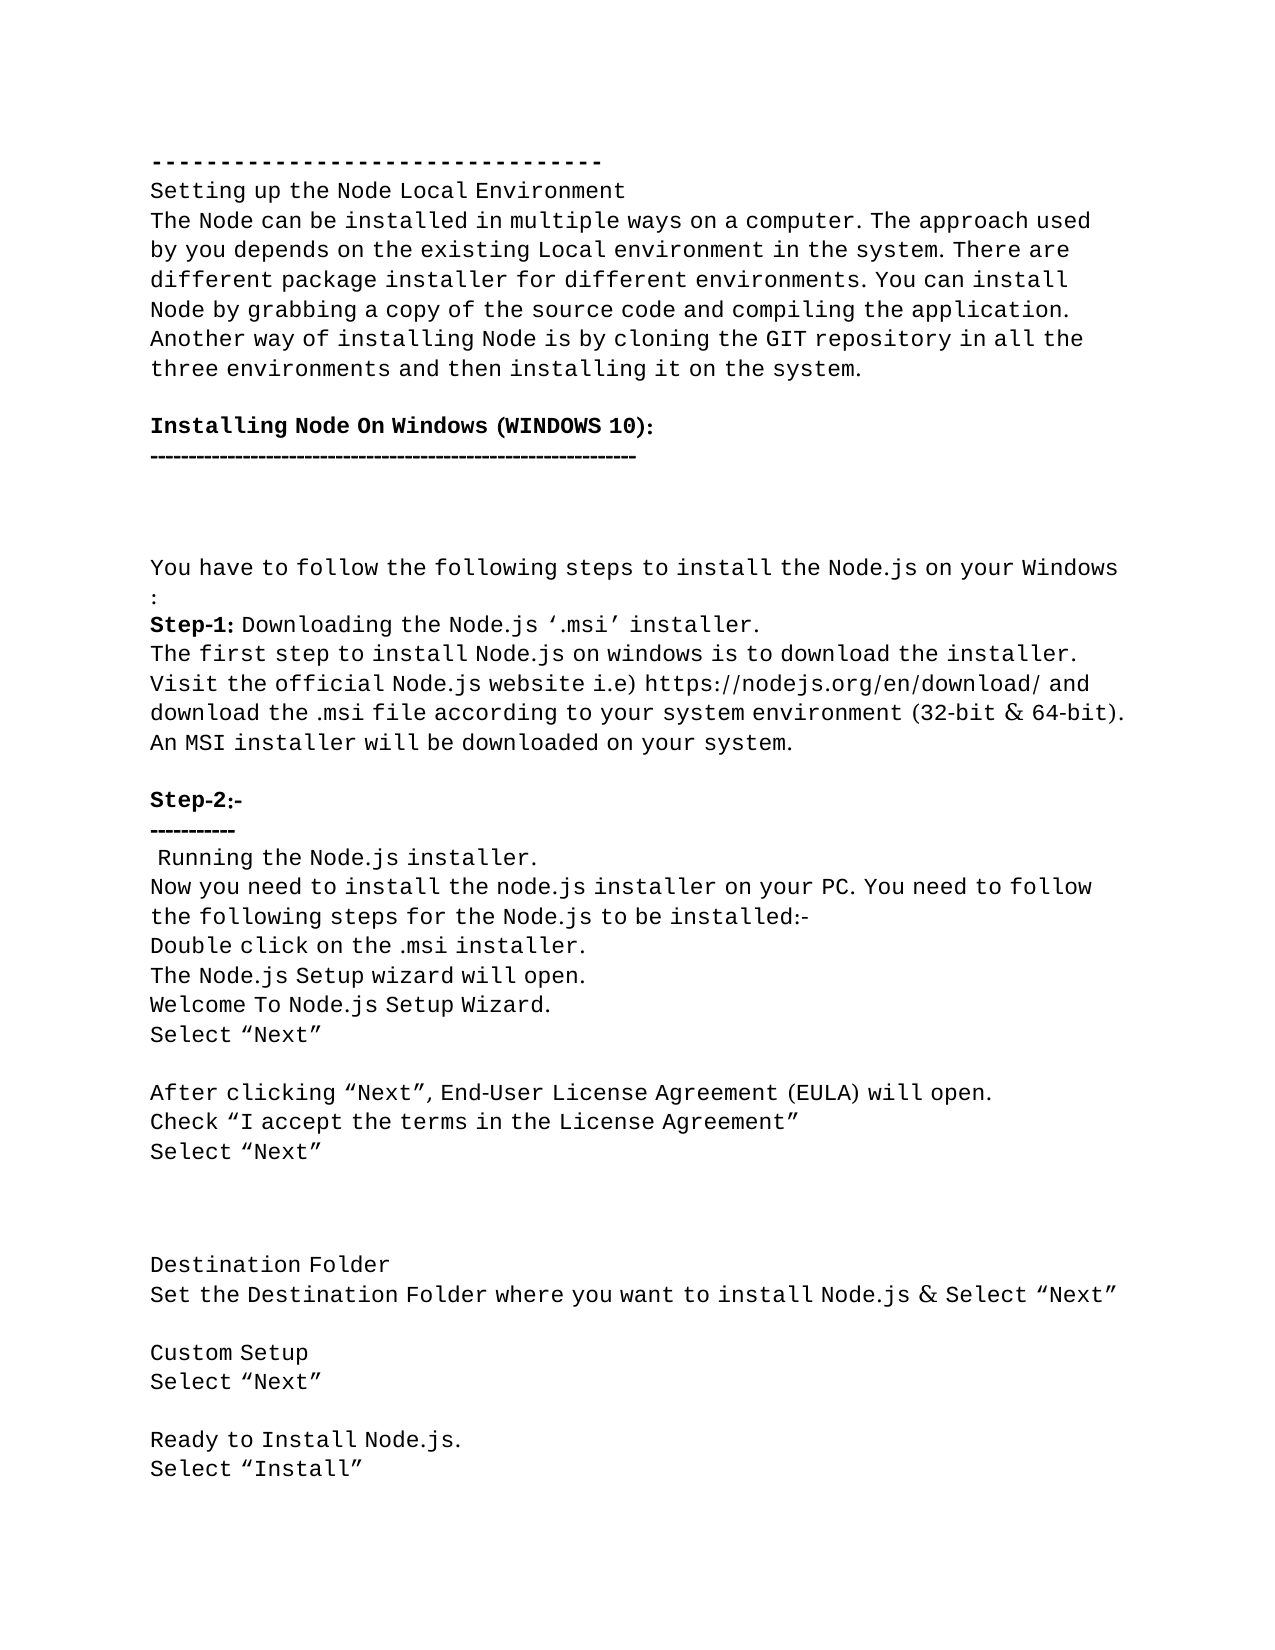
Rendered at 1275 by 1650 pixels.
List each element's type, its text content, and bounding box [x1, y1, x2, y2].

text The Node.js Setup wizard will open. [150, 961, 1125, 990]
text The Node can be installed in multiple ways on a computer. The approach used by you depends on the existing Local environment in the system. There are different package installer for different environments. You can install Node by grabbing a copy of the source code and compiling the application. Another way of installing Node is by cloning the GIT repository in all the three environments and then installing it on the system. [150, 206, 1125, 383]
text Custom Setup [150, 1337, 1125, 1367]
text --------------------------------------------------------------- [150, 441, 1125, 468]
text Welcome To Node.js Setup Wizard. [150, 990, 1125, 1020]
text Step-1: Downloading the Node.js ‘.msi’ installer. [150, 609, 1125, 639]
text --------------------------------- [150, 150, 1125, 176]
text Select “Next” [150, 1367, 1125, 1397]
text Setting up the Node Local Environment [150, 176, 1125, 206]
text Now you need to install the node.js installer on your PC. You need to follow the following steps for the Node.js to be installed:- [150, 872, 1125, 931]
text Running the Node.js installer. [150, 842, 1125, 872]
text Step-2:- [150, 785, 1125, 815]
text Select “Next” [150, 1020, 1125, 1049]
text Ready to Install Node.js. [150, 1424, 1125, 1454]
text You have to follow the following steps to install the Node.js on your Windows : [150, 552, 1125, 609]
text After clicking “Next”, End-User License Agreement (EULA) will open. [150, 1077, 1125, 1107]
text Installing Node On Windows (WINDOWS 10): [150, 411, 1125, 441]
text Destination Folder [150, 1250, 1125, 1280]
text Select “Install” [150, 1454, 1125, 1484]
text Select “Next” [150, 1137, 1125, 1166]
text Check “I accept the terms in the License Agreement” [150, 1107, 1125, 1137]
text Double click on the .msi installer. [150, 931, 1125, 961]
text Set the Destination Folder where you want to install Node.js & Select “Next” [150, 1280, 1125, 1309]
text ----------- [150, 815, 1125, 842]
text The first step to install Node.js on windows is to download the installer. Visit the official Node.js website i.e) https://nodejs.org/en/download/ and download the .msi file according to your system environment (32-bit & 64-bit). An MSI installer will be downloaded on your system. [150, 639, 1125, 757]
